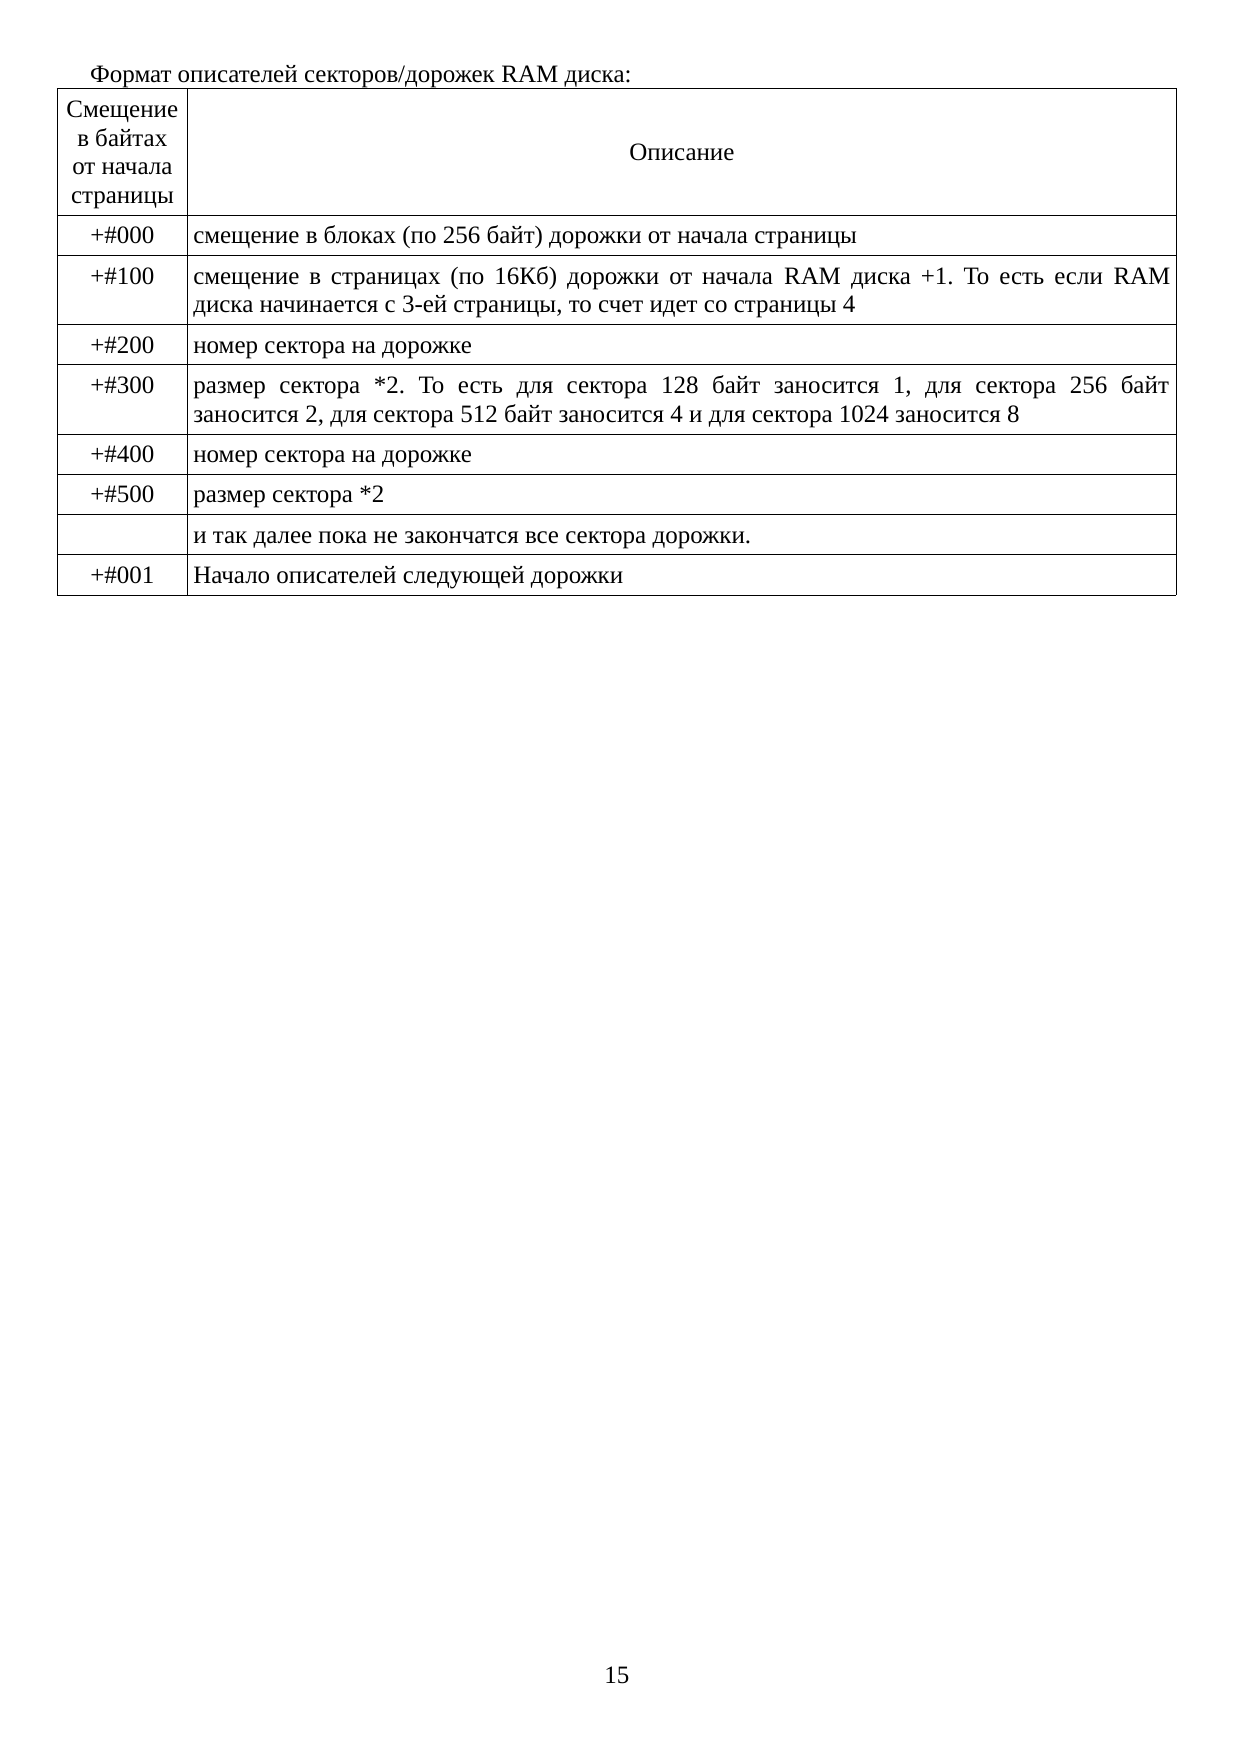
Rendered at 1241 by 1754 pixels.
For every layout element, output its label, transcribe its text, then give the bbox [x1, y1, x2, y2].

table_cell +#100 [58, 256, 187, 324]
table_cell размер сектора *2 [188, 475, 1176, 514]
table_cell Начало описателей следующей дорожки [188, 555, 1176, 595]
table_cell размер сектора *2. То есть для сектора 128 байт заносится 1, для сектора 256 байт заносится 2, для сектора 512 байт заносится 4 и для сектора 1024 заносится 8 [188, 365, 1176, 433]
table_cell номер сектора на дорожке [188, 325, 1176, 364]
table_cell [58, 515, 187, 554]
table_cell и так далее пока не закончатся все сектора дорожки. [188, 515, 1176, 554]
table_cell смещение в блоках (по 256 байт) дорожки от начала страницы [188, 216, 1176, 255]
table_cell смещение в страницах (по 16Кб) дорожки от начала RAM диска +1. То есть если RAM диска начинается с 3-ей страницы, то счет идет со страницы 4 [188, 256, 1176, 324]
table_header Описание [188, 89, 1176, 215]
table_header Смещение в байтах от начала страницы [58, 89, 187, 215]
text Формат описателей секторов/дорожек RAM диска: [57, 59, 1176, 88]
table_cell +#500 [58, 475, 187, 514]
table_cell +#300 [58, 365, 187, 433]
table_cell +#000 [58, 216, 187, 255]
table_cell +#200 [58, 325, 187, 364]
table_cell +#400 [58, 435, 187, 474]
table_cell номер сектора на дорожке [188, 435, 1176, 474]
table_cell +#001 [58, 555, 187, 595]
